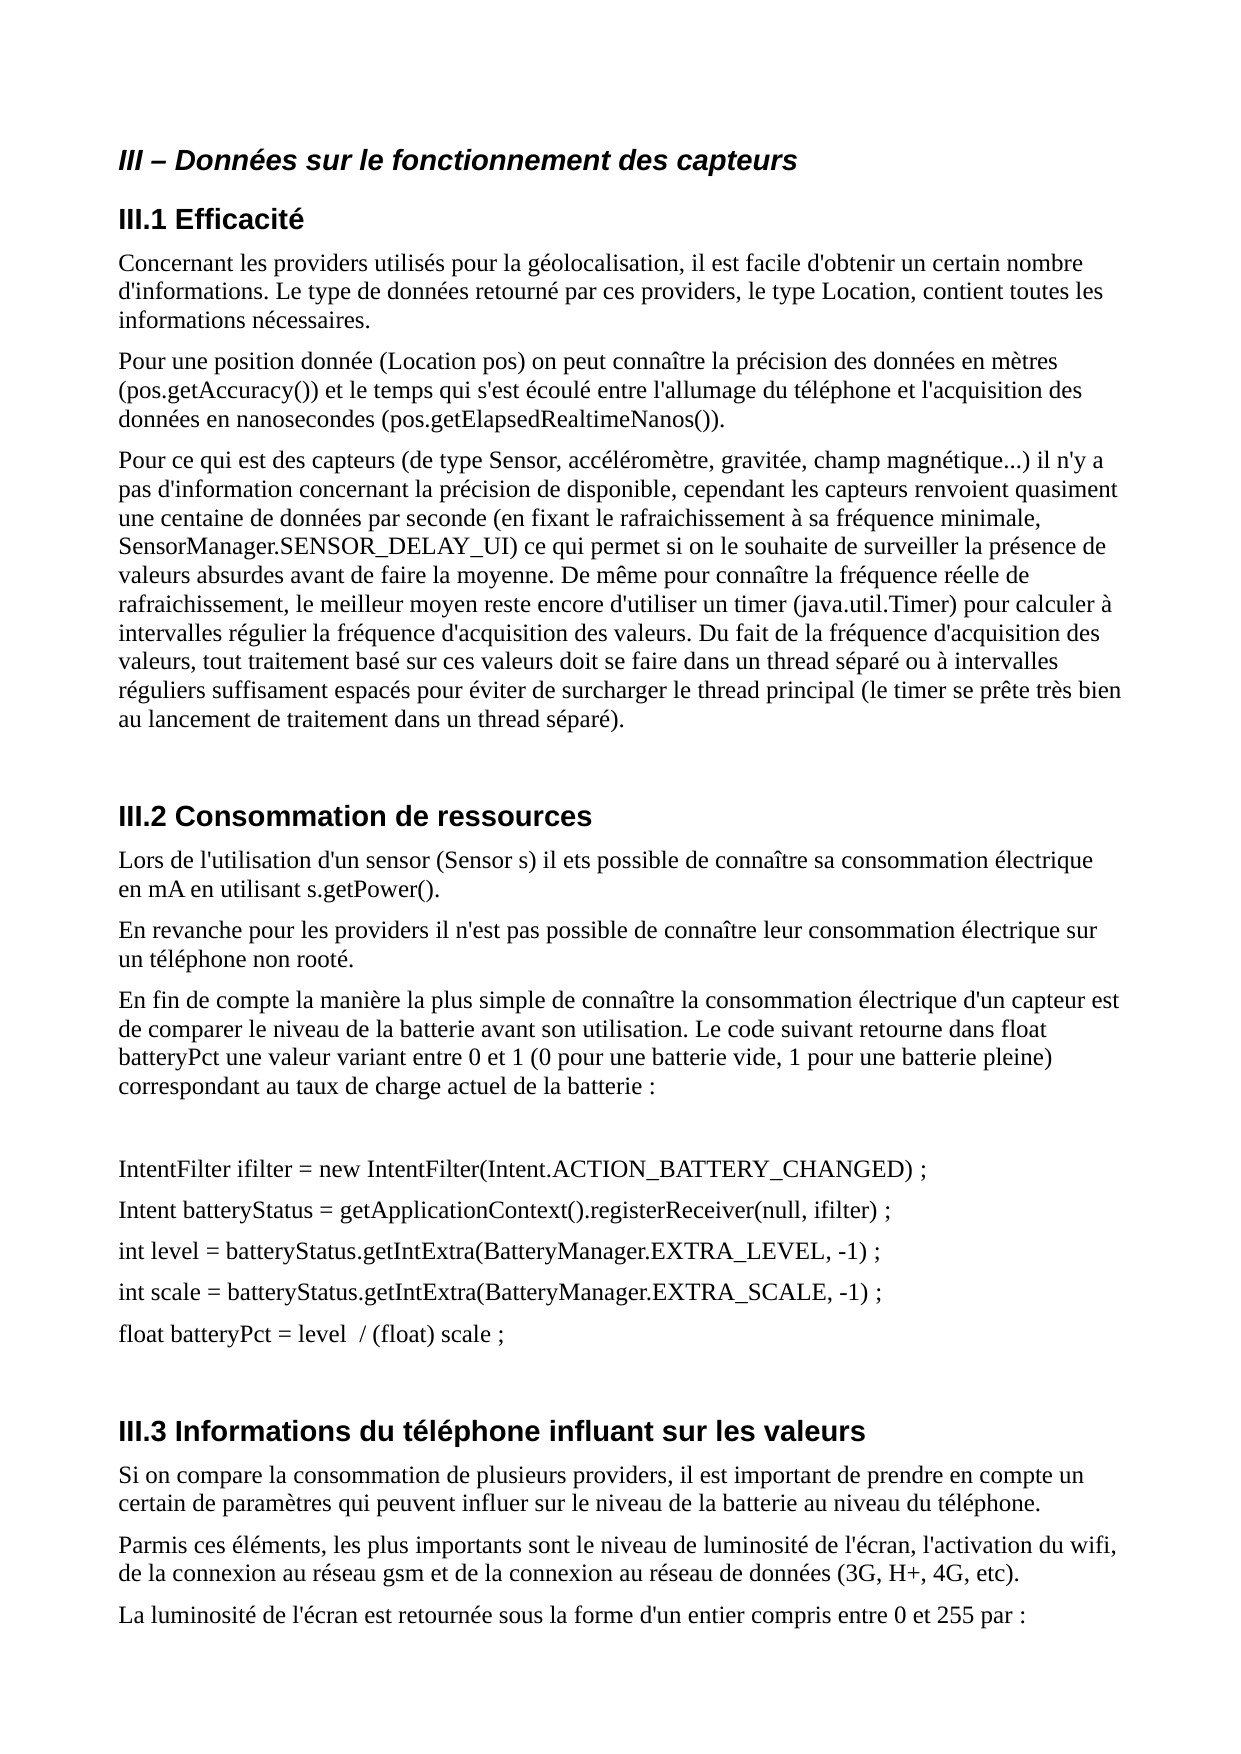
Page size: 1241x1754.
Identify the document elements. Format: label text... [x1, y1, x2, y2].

text Intent batteryStatus = getApplicationContext().registerReceiver(null, ifilter) ; [118, 1195, 1122, 1224]
text Pour ce qui est des capteurs (de type Sensor, accéléromètre, gravitée, champ magnétique...) il n'y a pas d'information concernant la précision de disponible, cependant les capteurs renvoient quasiment une centaine de données par seconde (en fixant le rafraichissement à sa fréquence minimale, SensorManager.SENSOR_DELAY_UI) ce qui permet si on le souhaite de surveiller la présence de valeurs absurdes avant de faire la moyenne. De même pour connaître la fréquence réelle de rafraichissement, le meilleur moyen reste encore d'utiliser un timer (java.util.Timer) pour calculer à intervalles régulier la fréquence d'acquisition des valeurs. Du fait de la fréquence d'acquisition des valeurs, tout traitement basé sur ces valeurs doit se faire dans un thread séparé ou à intervalles réguliers suffisament espacés pour éviter de surcharger le thread principal (le timer se prête très bien au lancement de traitement dans un thread séparé). [118, 445, 1122, 733]
text int level = batteryStatus.getIntExtra(BatteryManager.EXTRA_LEVEL, -1) ; [118, 1236, 1122, 1265]
text Si on compare la consommation de plusieurs providers, il est important de prendre en compte un certain de paramètres qui peuvent influer sur le niveau de la batterie au niveau du téléphone. [118, 1460, 1122, 1517]
text Concernant les providers utilisés pour la géolocalisation, il est facile d'obtenir un certain nombre d'informations. Le type de données retourné par ces providers, le type Location, contient toutes les informations nécessaires. [118, 248, 1122, 334]
subtitle III.3 Informations du téléphone influant sur les valeurs [118, 1414, 1122, 1447]
subtitle III.1 Efficacité [118, 202, 1122, 235]
text int scale = batteryStatus.getIntExtra(BatteryManager.EXTRA_SCALE, -1) ; [118, 1277, 1122, 1306]
text IntentFilter ifilter = new IntentFilter(Intent.ACTION_BATTERY_CHANGED) ; [118, 1154, 1122, 1182]
text Pour une position donnée (Location pos) on peut connaître la précision des données en mètres (pos.getAccuracy()) et le temps qui s'est écoulé entre l'allumage du téléphone et l'acquisition des données en nanosecondes (pos.getElapsedRealtimeNanos()). [118, 346, 1122, 433]
text En revanche pour les providers il n'est pas possible de connaître leur consommation électrique sur un téléphone non rooté. [118, 915, 1122, 972]
text Lors de l'utilisation d'un sensor (Sensor s) il ets possible de connaître sa consommation électrique en mA en utilisant s.getPower(). [118, 845, 1122, 902]
text float batteryPct = level / (float) scale ; [118, 1319, 1122, 1347]
subtitle III.2 Consommation de ressources [118, 799, 1122, 832]
text Parmis ces éléments, les plus importants sont le niveau de luminosité de l'écran, l'activation du wifi, de la connexion au réseau gsm et de la connexion au réseau de données (3G, H+, 4G, etc). [118, 1530, 1122, 1587]
text La luminosité de l'écran est retournée sous la forme d'un entier compris entre 0 et 255 par : [118, 1600, 1122, 1628]
subtitle III – Données sur le fonctionnement des capteurs [118, 143, 1122, 177]
text En fin de compte la manière la plus simple de connaître la consommation électrique d'un capteur est de comparer le niveau de la batterie avant son utilisation. Le code suivant retourne dans float batteryPct une valeur variant entre 0 et 1 (0 pour une batterie vide, 1 pour une batterie pleine) correspondant au taux de charge actuel de la batterie : [118, 985, 1122, 1100]
